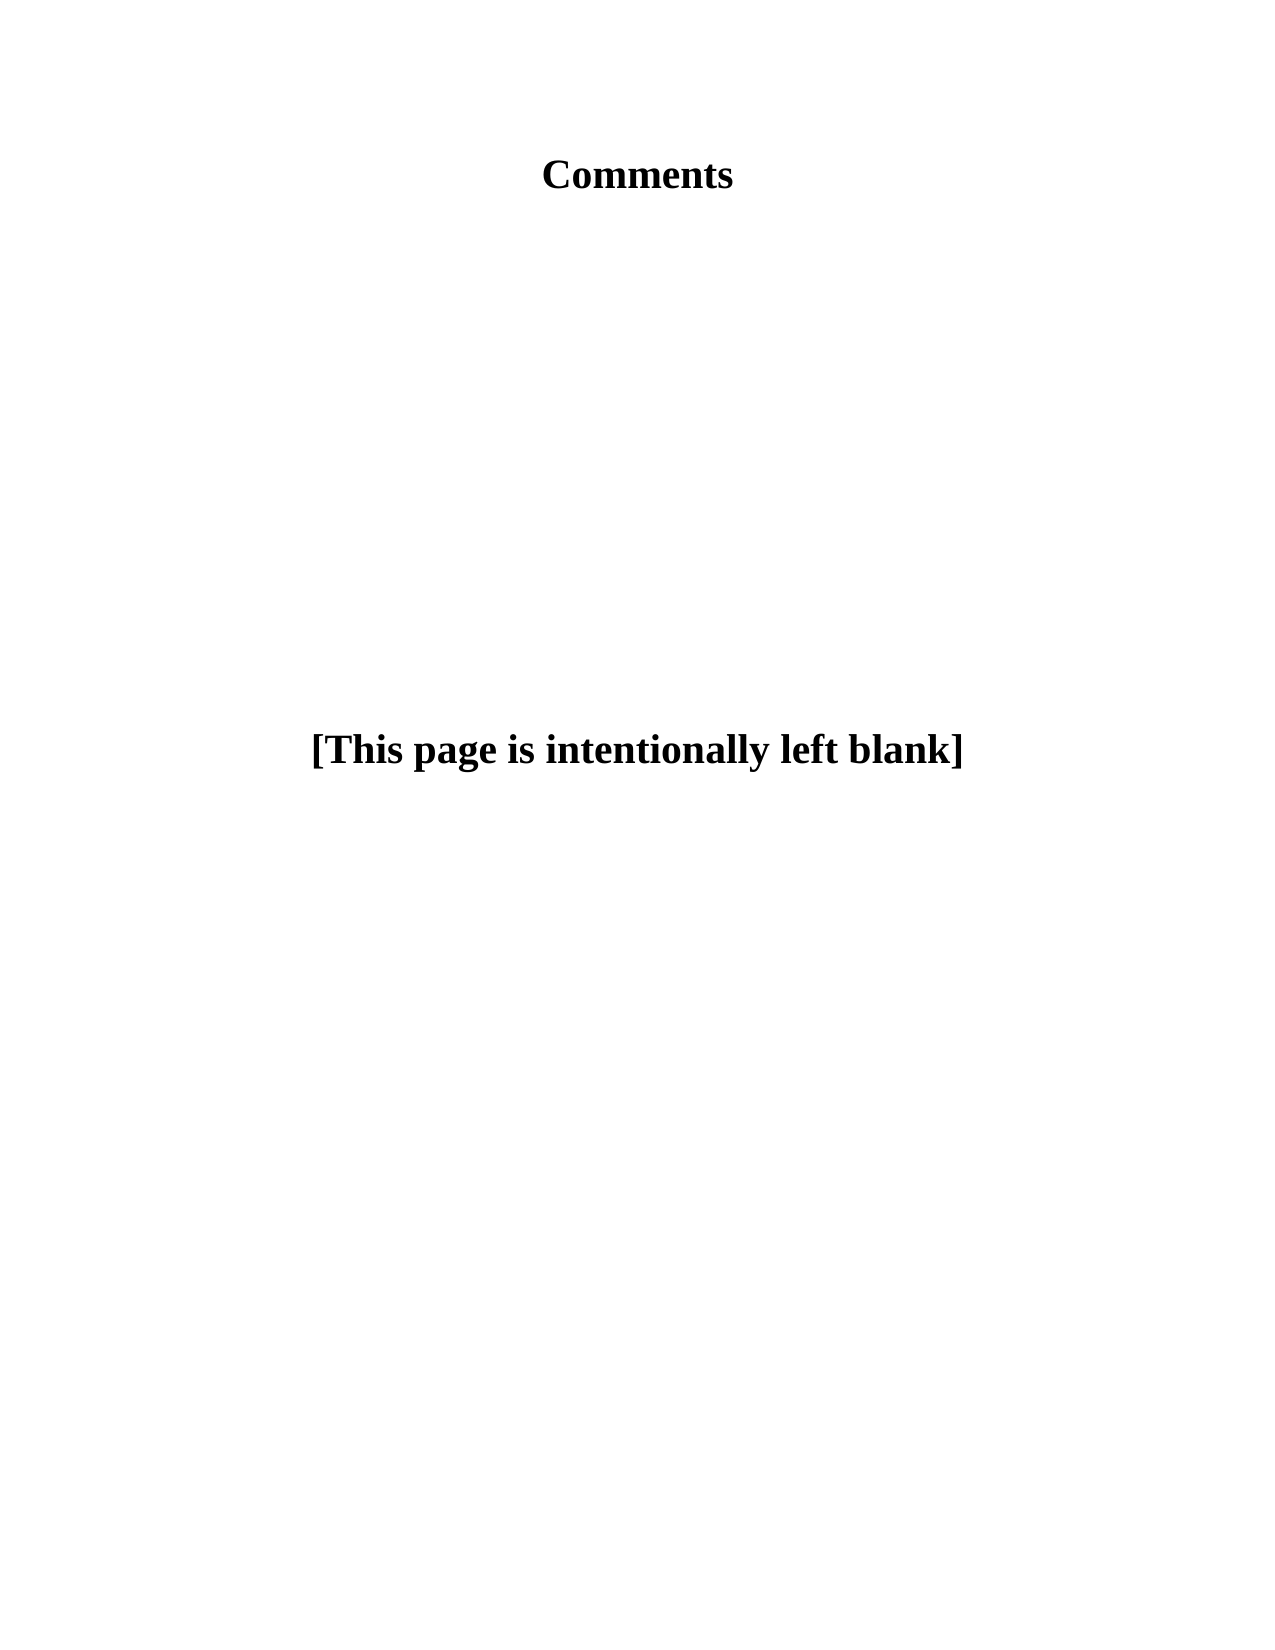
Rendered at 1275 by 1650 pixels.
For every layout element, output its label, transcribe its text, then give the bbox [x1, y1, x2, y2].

text Comments [150, 150, 1125, 198]
text [This page is intentionally left blank] [150, 725, 1125, 773]
